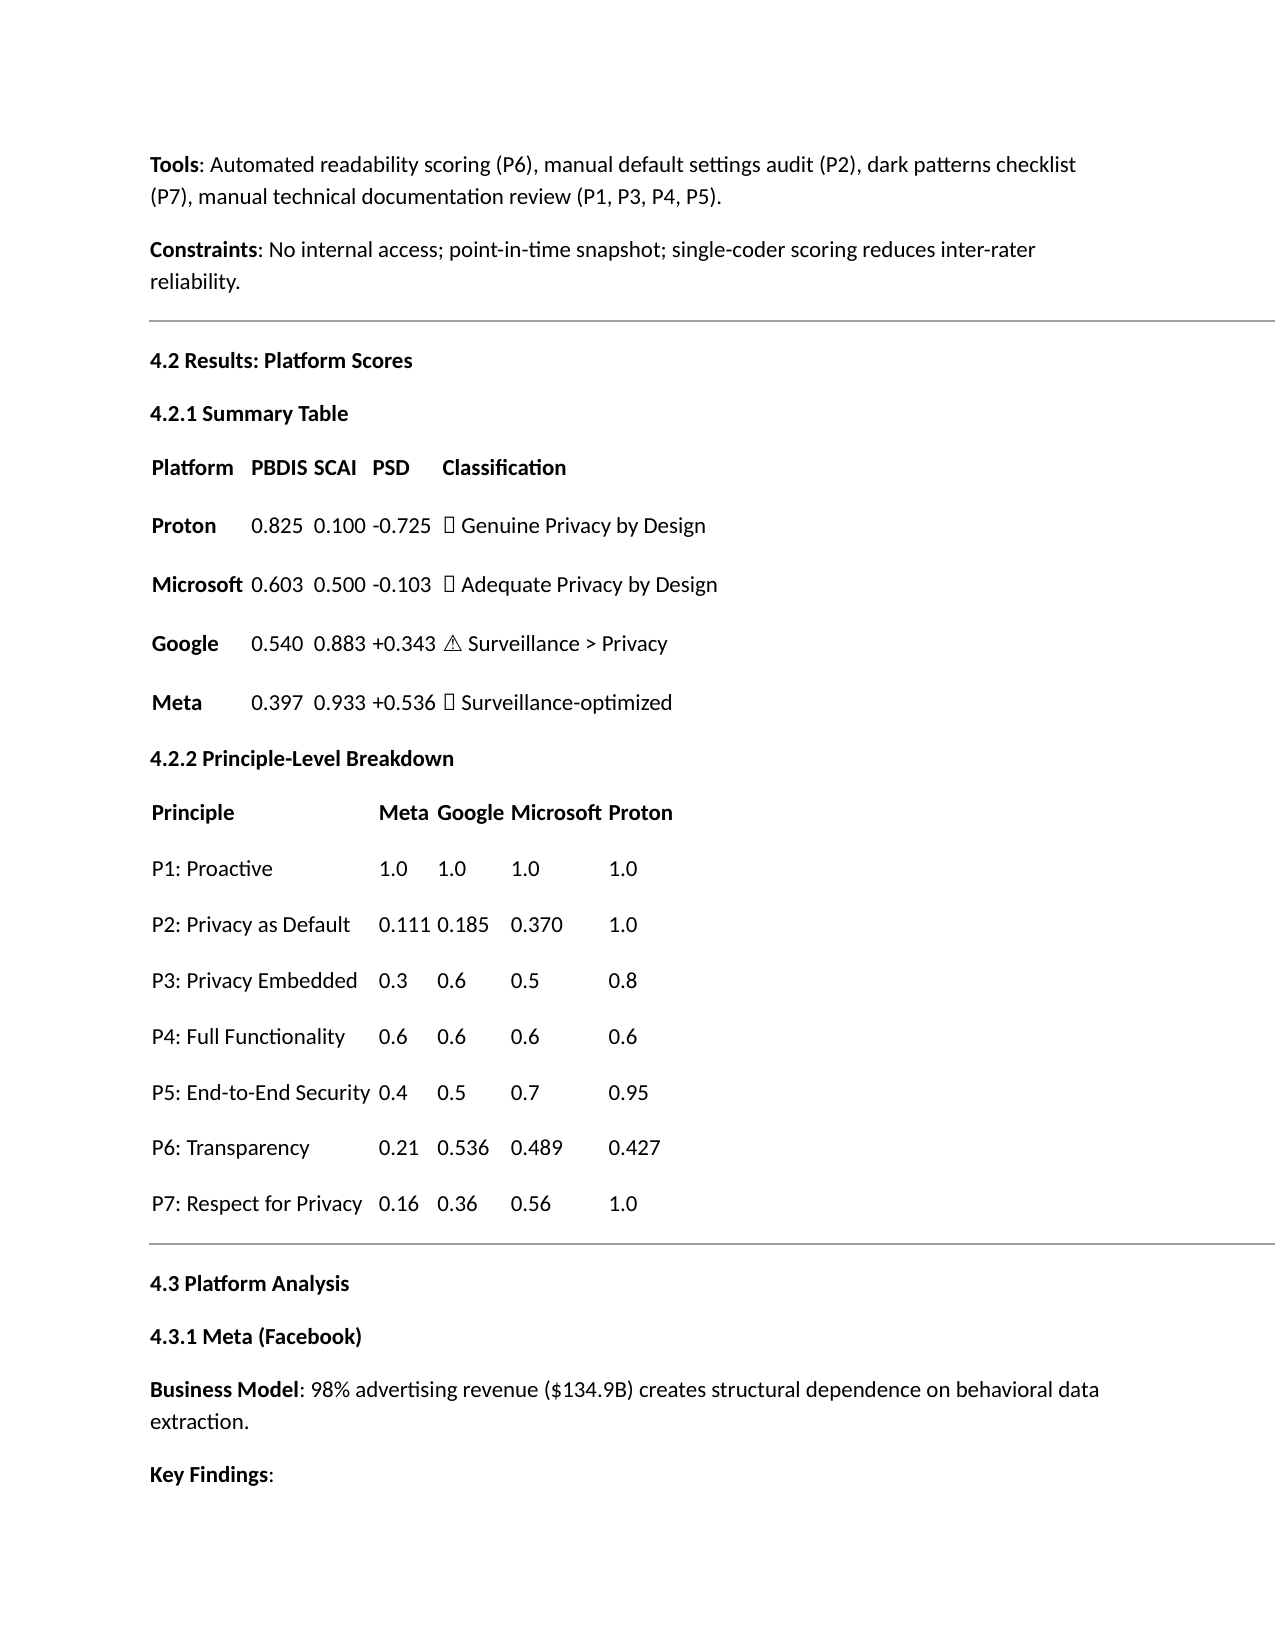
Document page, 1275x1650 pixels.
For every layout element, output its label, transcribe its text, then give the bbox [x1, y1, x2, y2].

table_cell -0.103 [371, 567, 441, 626]
table_cell 0.111 [377, 909, 435, 964]
table_cell 0.185 [435, 909, 509, 964]
text 4.2.2 Principle-Level Breakdown [150, 744, 1125, 772]
table_cell 0.6 [435, 964, 509, 1020]
table_cell 0.6 [377, 1020, 435, 1076]
table_header Microsoft [509, 797, 607, 853]
table_header Meta [377, 797, 435, 853]
table_header Google [435, 797, 509, 853]
table_cell 0.6 [435, 1020, 509, 1076]
table_cell 0.36 [435, 1188, 509, 1243]
table_cell ⚠️ Surveillance > Privacy [441, 626, 742, 685]
text Tools: Automated readability scoring (P6), manual default settings audit (P2), dark patterns checklist (P7), manual technical documentation review (P1, P3, P4, P5). [150, 150, 1125, 210]
table_cell 0.16 [377, 1188, 435, 1243]
table_cell 0.95 [607, 1076, 679, 1132]
text Key Findings: [150, 1460, 1125, 1488]
text 4.3 Platform Analysis [150, 1269, 1125, 1297]
table_cell Proton [150, 508, 249, 567]
table_cell P2: Privacy as Default [150, 909, 377, 964]
table_cell 0.883 [312, 626, 371, 685]
table_cell 0.7 [509, 1076, 607, 1132]
table_cell 0.370 [509, 909, 607, 964]
table_cell 0.500 [312, 567, 371, 626]
table_cell 1.0 [435, 853, 509, 908]
table_cell 0.5 [435, 1076, 509, 1132]
table_cell ✅ Genuine Privacy by Design [441, 508, 742, 567]
table_header Platform [150, 452, 249, 508]
table_cell 0.933 [312, 685, 371, 744]
table_cell 0.56 [509, 1188, 607, 1243]
table_cell 0.536 [435, 1132, 509, 1188]
table_header Principle [150, 797, 377, 853]
table_cell 0.4 [377, 1076, 435, 1132]
table_cell P3: Privacy Embedded [150, 964, 377, 1020]
table_cell 0.825 [249, 508, 312, 567]
text Constraints: No internal access; point-in-time snapshot; single-coder scoring reduces inter-rater reliability. [150, 235, 1125, 295]
text Business Model: 98% advertising revenue ($134.9B) creates structural dependence on behavioral data extraction. [150, 1375, 1125, 1435]
text 4.3.1 Meta (Facebook) [150, 1322, 1125, 1350]
table_cell Google [150, 626, 249, 685]
table_cell P5: End-to-End Security [150, 1076, 377, 1132]
table_cell 0.21 [377, 1132, 435, 1188]
table_cell +0.536 [371, 685, 441, 744]
table_cell P4: Full Functionality [150, 1020, 377, 1076]
table_cell 1.0 [607, 1188, 679, 1243]
table_cell 0.8 [607, 964, 679, 1020]
table_cell 0.6 [509, 1020, 607, 1076]
table_cell -0.725 [371, 508, 441, 567]
table_cell Microsoft [150, 567, 249, 626]
table_cell +0.343 [371, 626, 441, 685]
table_cell 0.100 [312, 508, 371, 567]
table_cell 1.0 [607, 853, 679, 908]
table_cell 0.397 [249, 685, 312, 744]
table_cell Meta [150, 685, 249, 744]
table_header PBDIS [249, 452, 312, 508]
table_cell 1.0 [509, 853, 607, 908]
table_cell P1: Proactive [150, 853, 377, 908]
table_cell 0.3 [377, 964, 435, 1020]
table_cell 0.427 [607, 1132, 679, 1188]
table_header Proton [607, 797, 679, 853]
text 4.2.1 Summary Table [150, 399, 1125, 427]
table_header SCAI [312, 452, 371, 508]
table_cell ✅ Adequate Privacy by Design [441, 567, 742, 626]
table_cell 0.6 [607, 1020, 679, 1076]
text 4.2 Results: Platform Scores [150, 346, 1125, 374]
table_cell 1.0 [377, 853, 435, 908]
table_cell 0.489 [509, 1132, 607, 1188]
table_header PSD [371, 452, 441, 508]
table_cell P7: Respect for Privacy [150, 1188, 377, 1243]
table_cell 1.0 [607, 909, 679, 964]
table_cell P6: Transparency [150, 1132, 377, 1188]
table_cell 0.540 [249, 626, 312, 685]
table_cell 0.5 [509, 964, 607, 1020]
table_cell 0.603 [249, 567, 312, 626]
table_header Classification [441, 452, 742, 508]
table_cell ❌ Surveillance-optimized [441, 685, 742, 744]
